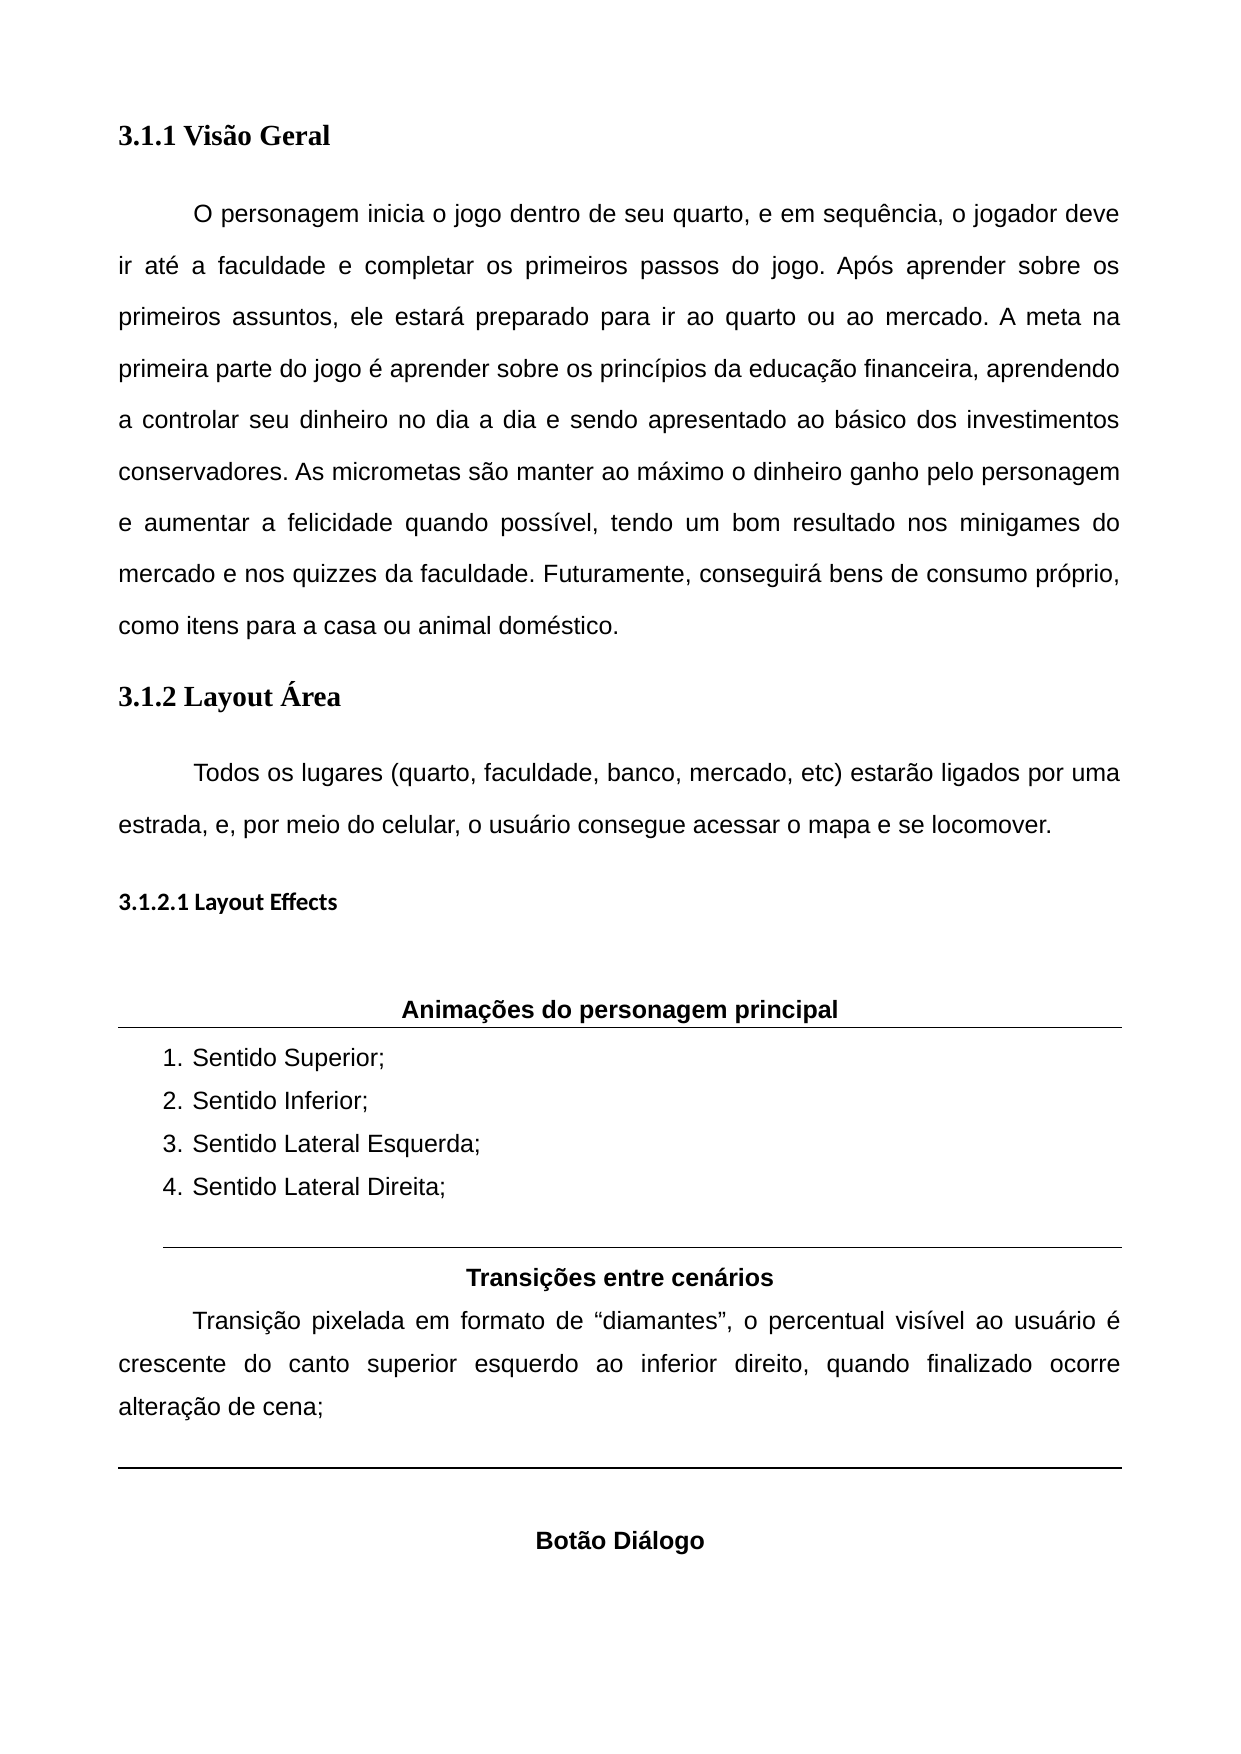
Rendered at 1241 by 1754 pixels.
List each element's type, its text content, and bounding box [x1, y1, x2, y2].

list Sentido Inferior; [162, 1086, 1122, 1115]
subtitle 3.1.2 Layout Área [118, 679, 1122, 713]
text Transições entre cenários [118, 1263, 1122, 1292]
list Sentido Superior; [162, 1043, 1122, 1072]
text O personagem inicia o jogo dentro de seu quarto, e em sequência, o jogador deve ir até a faculdade e completar os primeiros passos do jogo. Após aprender sobre os primeiros assuntos, ele estará preparado para ir ao quarto ou ao mercado. A meta na primeira parte do jogo é aprender sobre os princípios da educação financeira, aprendendo a controlar seu dinheiro no dia a dia e sendo apresentado ao básico dos investimentos conservadores. As micrometas são manter ao máximo o dinheiro ganho pelo personagem e aumentar a felicidade quando possível, tendo um bom resultado nos minigames do mercado e nos quizzes da faculdade. Futuramente, conseguirá bens de consumo próprio, como itens para a casa ou animal doméstico. [118, 199, 1122, 640]
subtitle 3.1.1 Visão Geral [118, 118, 1122, 152]
text Transição pixelada em formato de “diamantes”, o percentual visível ao usuário é crescente do canto superior esquerdo ao inferior direito, quando finalizado ocorre alteração de cena; [118, 1306, 1122, 1421]
text Animações do personagem principal [118, 995, 1122, 1027]
text Todos os lugares (quarto, faculdade, banco, mercado, etc) estarão ligados por uma estrada, e, por meio do celular, o usuário consegue acessar o mapa e se locomover. [118, 758, 1122, 838]
list Sentido Lateral Esquerda; [162, 1129, 1122, 1158]
list Sentido Lateral Direita; [162, 1172, 1122, 1201]
subtitle 3.1.2.1 Layout Effects [118, 886, 1122, 917]
text Botão Diálogo [118, 1526, 1122, 1555]
